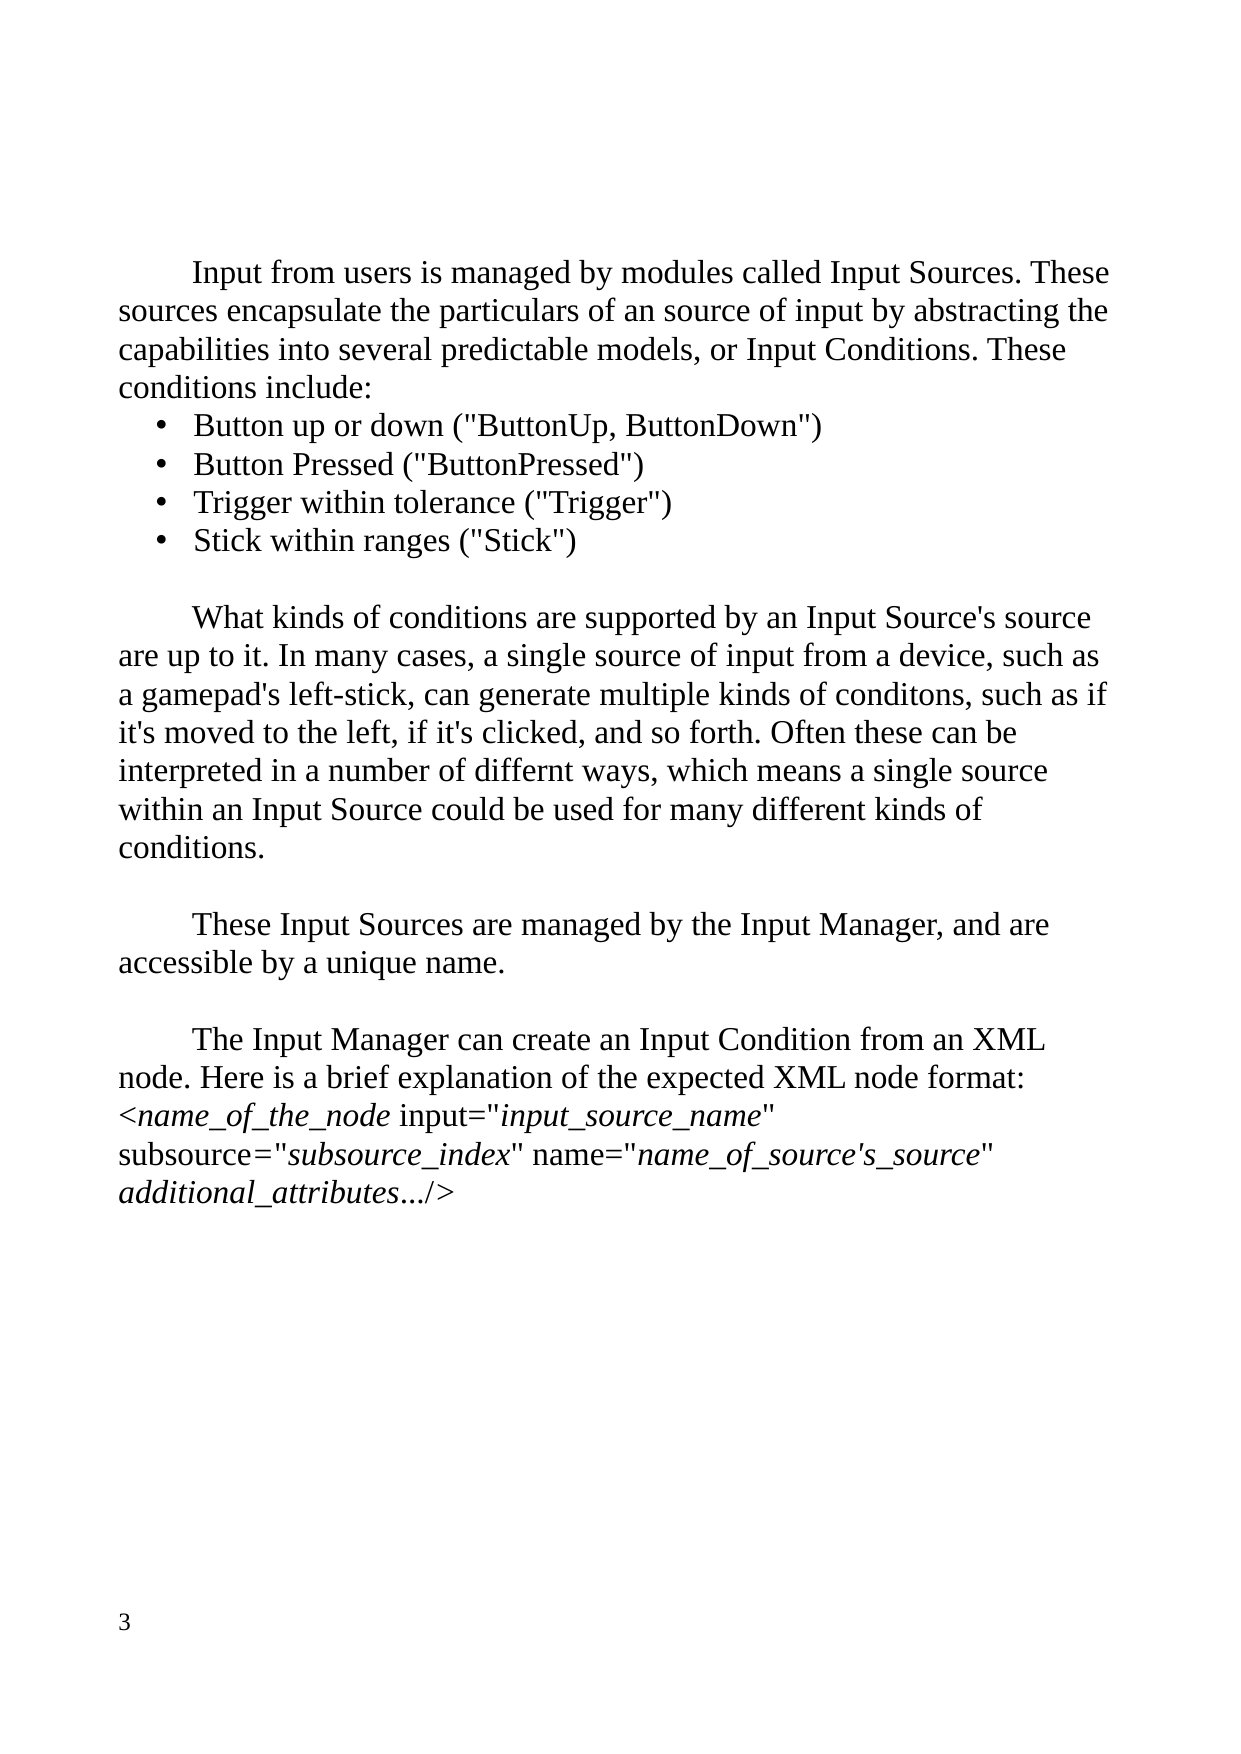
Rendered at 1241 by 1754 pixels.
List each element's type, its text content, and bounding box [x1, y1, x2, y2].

text <name_of_the_node input="input_source_name" subsource="subsource_index" name="name_of_source's_source" additional_attributes.../> [118, 1096, 1122, 1211]
text Input from users is managed by modules called Input Sources. These sources encapsulate the particulars of an source of input by abstracting the capabilities into several predictable models, or Input Conditions. These conditions include: [118, 252, 1122, 406]
list Stick within ranges ("Stick") [156, 521, 1122, 559]
text What kinds of conditions are supported by an Input Source's source are up to it. In many cases, a single source of input from a device, such as a gamepad's left-stick, can generate multiple kinds of conditons, such as if it's moved to the left, if it's clicked, and so forth. Often these can be interpreted in a number of differnt ways, which means a single source within an Input Source could be used for many different kinds of conditions. [118, 597, 1122, 866]
list Button up or down ("ButtonUp, ButtonDown") [156, 406, 1122, 444]
list Button Pressed ("ButtonPressed") [156, 444, 1122, 482]
text The Input Manager can create an Input Condition from an XML node. Here is a brief explanation of the expected XML node format: [118, 1019, 1122, 1096]
text These Input Sources are managed by the Input Manager, and are accessible by a unique name. [118, 904, 1122, 981]
list Trigger within tolerance ("Trigger") [156, 482, 1122, 521]
